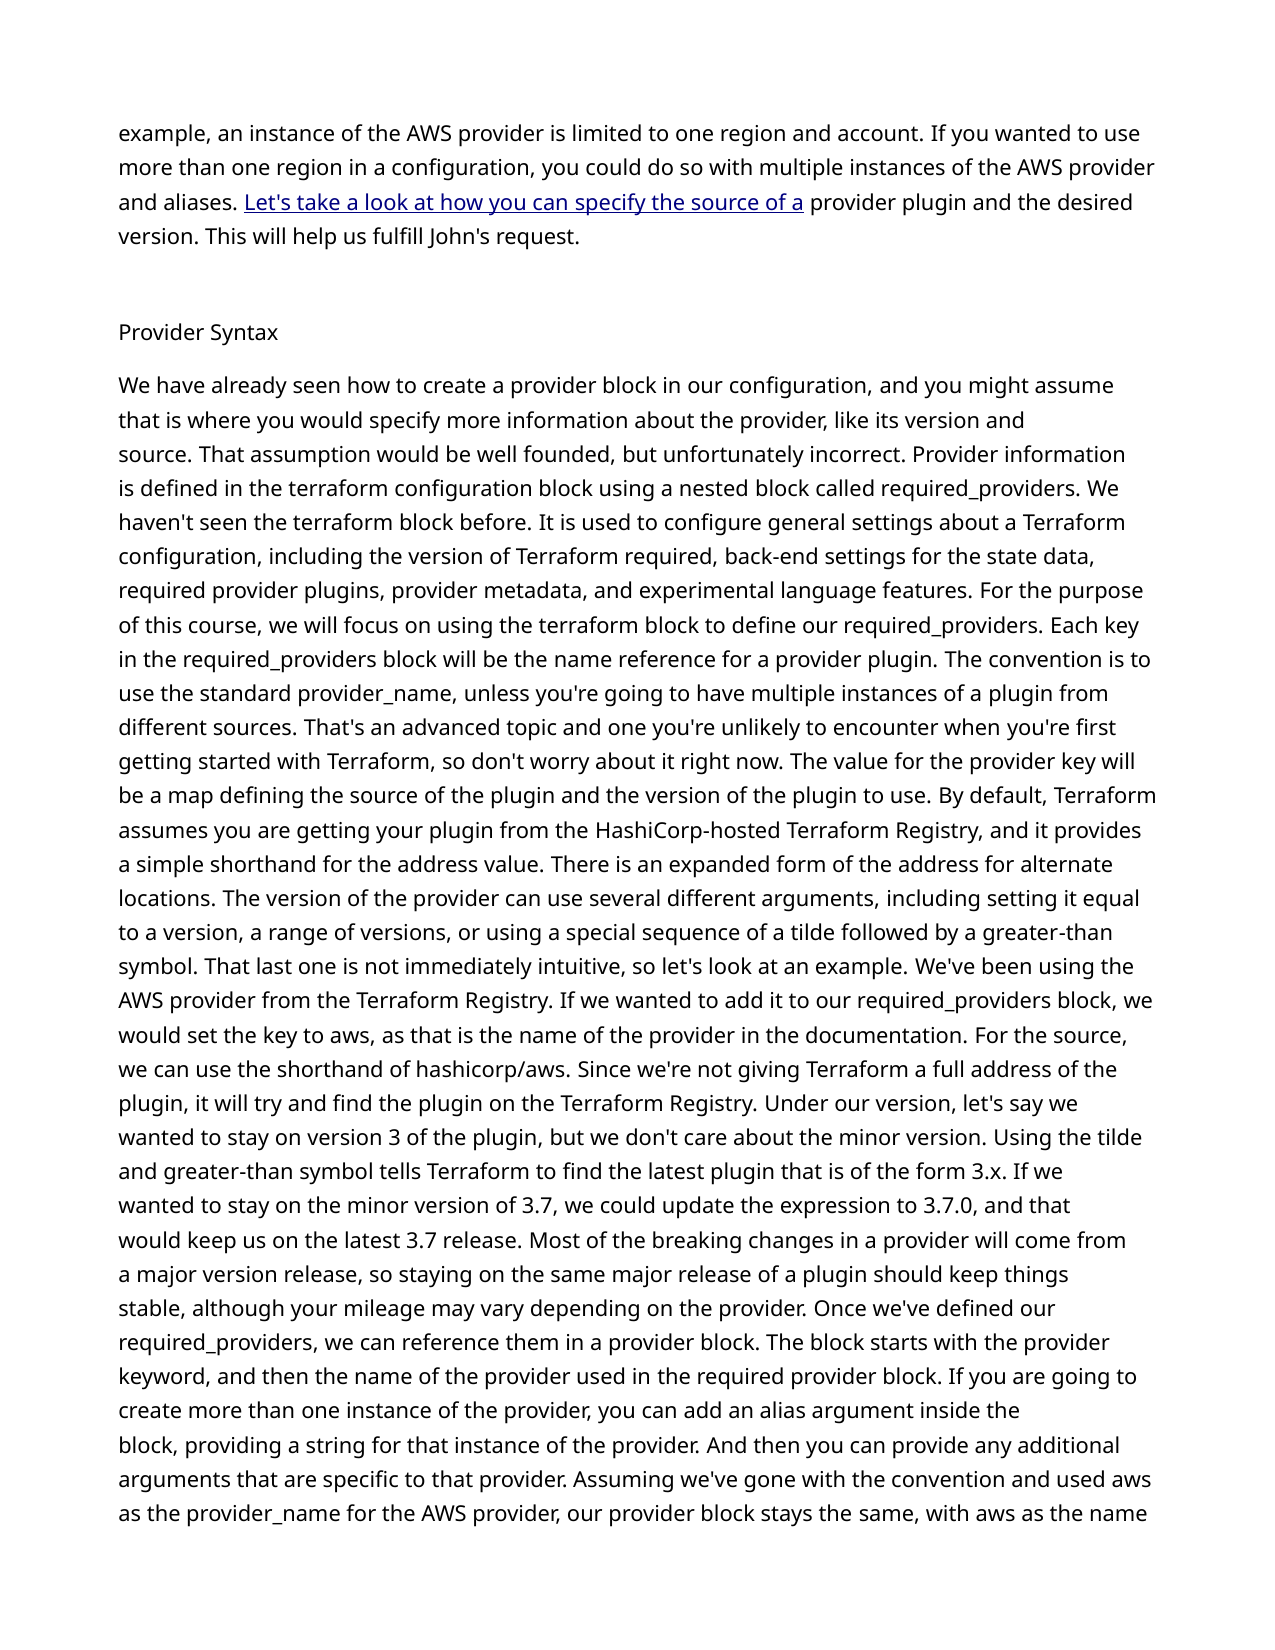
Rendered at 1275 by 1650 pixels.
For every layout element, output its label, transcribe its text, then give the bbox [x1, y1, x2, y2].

subtitle Provider Syntax [118, 317, 1157, 347]
text We have already seen how to create a provider block in our configuration, and you might assume that is where you would specify more information about the provider, like its version and source. That assumption would be well founded, but unfortunately incorrect. Provider information is defined in the terraform configuration block using a nested block called required_providers. We haven't seen the terraform block before. It is used to configure general settings about a Terraform configuration, including the version of Terraform required, back‑end settings for the state data, required provider plugins, provider metadata, and experimental language features. For the purpose of this course, we will focus on using the terraform block to define our required_providers. Each key in the required_providers block will be the name reference for a provider plugin. The convention is to use the standard provider_name, unless you're going to have multiple instances of a plugin from different sources. That's an advanced topic and one you're unlikely to encounter when you're first getting started with Terraform, so don't worry about it right now. The value for the provider key will be a map defining the source of the plugin and the version of the plugin to use. By default, Terraform assumes you are getting your plugin from the HashiCorp‑hosted Terraform Registry, and it provides a simple shorthand for the address value. There is an expanded form of the address for alternate locations. The version of the provider can use several different arguments, including setting it equal to a version, a range of versions, or using a special sequence of a tilde followed by a greater‑than symbol. That last one is not immediately intuitive, so let's look at an example. We've been using the AWS provider from the Terraform Registry. If we wanted to add it to our required_providers block, we would set the key to aws, as that is the name of the provider in the documentation. For the source, we can use the shorthand of hashicorp/aws. Since we're not giving Terraform a full address of the plugin, it will try and find the plugin on the Terraform Registry. Under our version, let's say we wanted to stay on version 3 of the plugin, but we don't care about the minor version. Using the tilde and greater‑than symbol tells Terraform to find the latest plugin that is of the form 3.x. If we wanted to stay on the minor version of 3.7, we could update the expression to 3.7.0, and that would keep us on the latest 3.7 release. Most of the breaking changes in a provider will come from a major version release, so staying on the same major release of a plugin should keep things stable, although your mileage may vary depending on the provider. Once we've defined our required_providers, we can reference them in a provider block. The block starts with the provider keyword, and then the name of the provider used in the required provider block. If you are going to create more than one instance of the provider, you can add an alias argument inside the block, providing a string for that instance of the provider. And then you can provide any additional arguments that are specific to that provider. Assuming we've gone with the convention and used aws as the provider_name for the AWS provider, our provider block stays the same, with aws as the name [118, 371, 1157, 1528]
text example, an instance of the AWS provider is limited to one region and account. If you wanted to use more than one region in a configuration, you could do so with multiple instances of the AWS provider and aliases. Let's take a look at how you can specify the source of a provider plugin and the desired version. This will help us fulfill John's request. [118, 118, 1157, 250]
